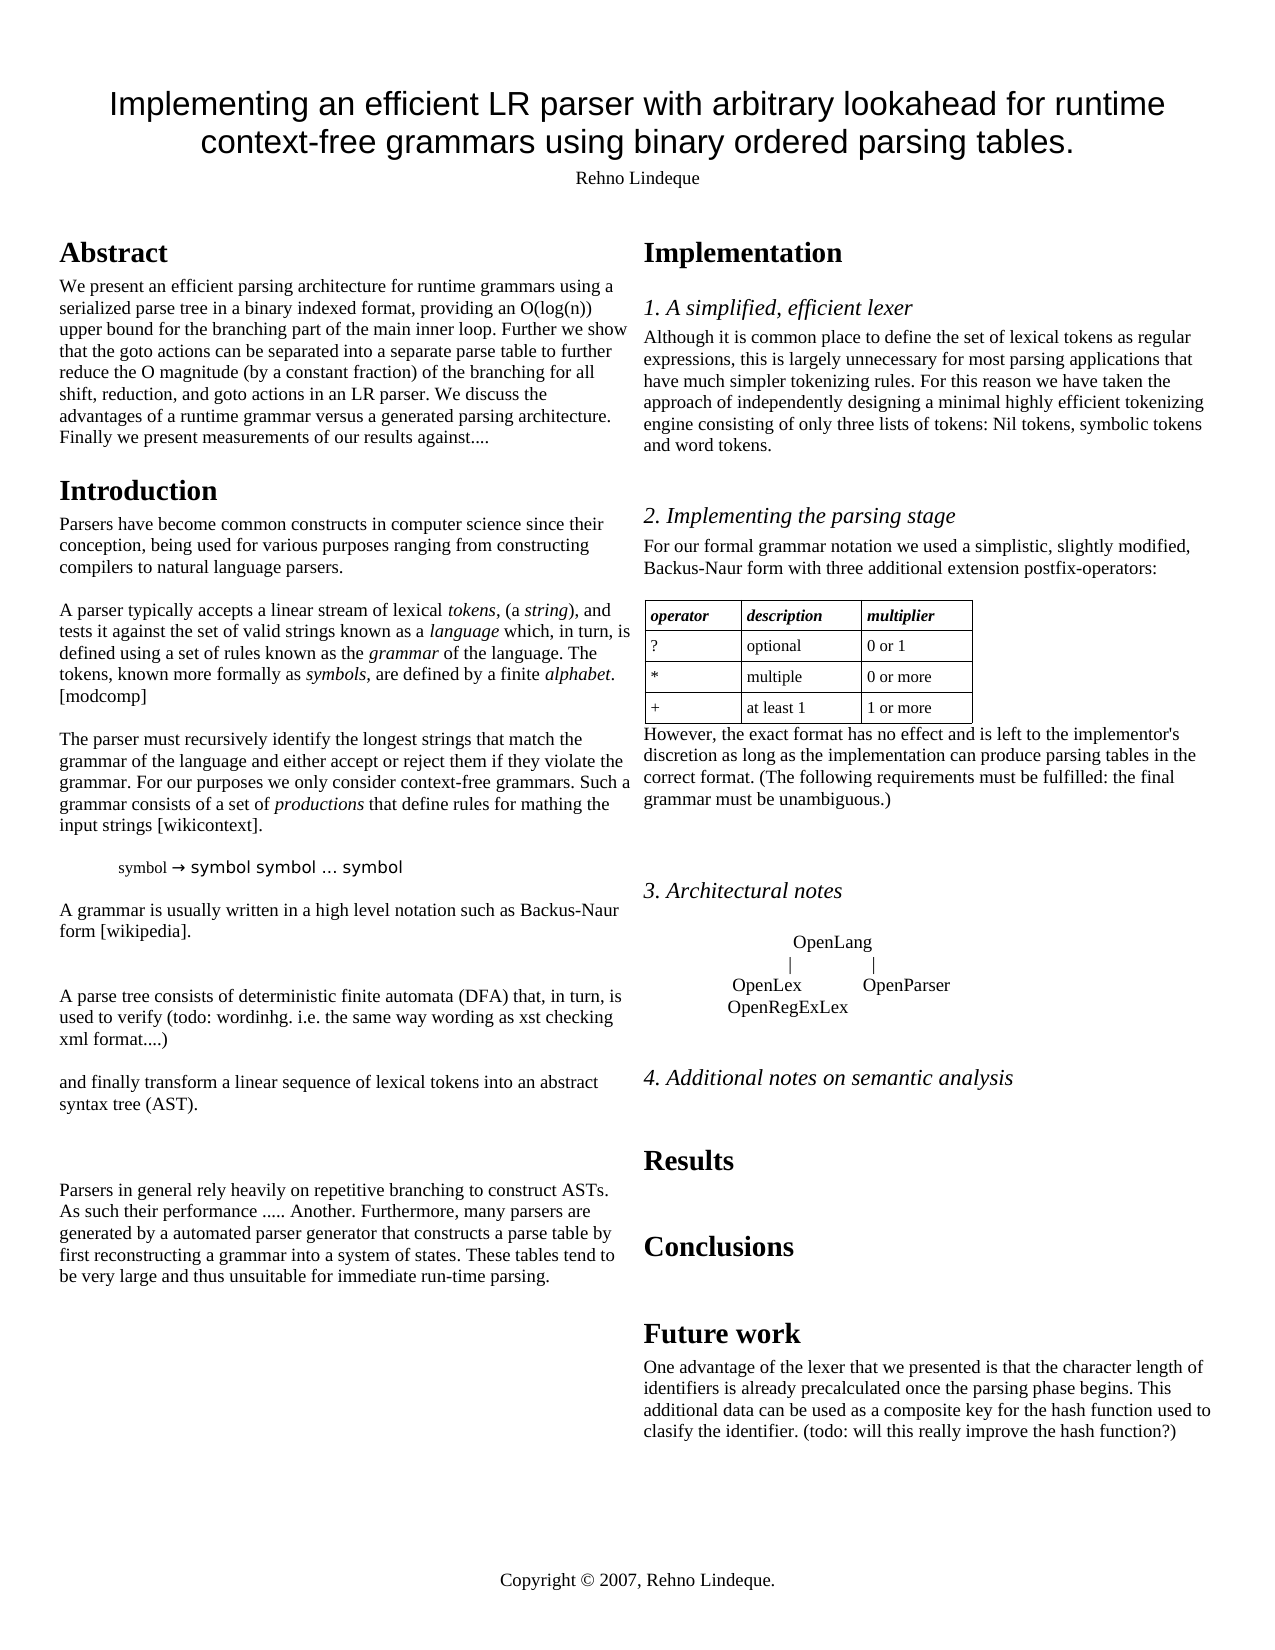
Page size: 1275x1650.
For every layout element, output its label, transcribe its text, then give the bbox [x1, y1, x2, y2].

title Implementing an efficient LR parser with arbitrary lookahead for runtime context-free grammars using binary ordered parsing tables. [59, 84, 1216, 161]
text Although it is common place to define the set of lexical tokens as regular expressions, this is largely unnecessary for most parsing applications that have much simpler tokenizing rules. For this reason we have taken the approach of independently designing a minimal highly efficient tokenizing engine consisting of only three lists of tokens: Nil tokens, symbolic tokens and word tokens. [643, 326, 1216, 456]
text A parser typically accepts a linear stream of lexical tokens, (a string), and tests it against the set of valid strings known as a language which, in turn, is defined using a set of rules known as the grammar of the language. The tokens, known more formally as symbols, are defined by a finite alphabet. [modcomp] [59, 599, 632, 706]
subtitle Implementation [643, 235, 1216, 269]
text A parse tree consists of deterministic finite automata (DFA) that, in turn, is used to verify (todo: wordinhg. i.e. the same way wording as xst checking xml format....) [59, 985, 632, 1049]
text | | [643, 953, 1216, 974]
subtitle 3. Architectural notes [643, 877, 1216, 903]
table_cell multiple [742, 662, 861, 692]
subtitle Results [643, 1143, 1216, 1177]
text A grammar is usually written in a high level notation such as Backus-Naur form [wikipedia]. [59, 898, 632, 942]
subtitle Future work [643, 1316, 1216, 1349]
subtitle 4. Additional notes on semantic analysis [643, 1064, 1216, 1090]
subtitle Conclusions [643, 1229, 1216, 1263]
table_cell 0 or 1 [862, 631, 972, 661]
table_cell 0 or more [862, 662, 972, 692]
table_header multiplier [862, 601, 972, 630]
text Parsers in general rely heavily on repetitive branching to construct ASTs. As such their performance ..... Another. Furthermore, many parsers are generated by a automated parser generator that constructs a parse table by first reconstructing a grammar into a system of states. These tables tend to be very large and thus unsuitable for immediate run-time parsing. [59, 1179, 632, 1287]
table_header description [742, 601, 861, 630]
text OpenLang [643, 931, 1216, 953]
text However, the exact format has no effect and is left to the implementor's discretion as long as the implementation can produce parsing tables in the correct format. (The following requirements must be fulfilled: the final grammar must be unambiguous.) [643, 723, 1216, 809]
table_cell at least 1 [742, 693, 861, 723]
text Rehno Lindeque [59, 167, 1216, 189]
subtitle Introduction [59, 473, 632, 506]
text One advantage of the lexer that we presented is that the character length of identifiers is already precalculated once the parsing phase begins. This additional data can be used as a composite key for the hash function used to clasify the identifier. (todo: will this really improve the hash function?) [643, 1356, 1216, 1442]
subtitle 2. Implementing the parsing stage [643, 502, 1216, 529]
text and finally transform a linear sequence of lexical tokens into an abstract syntax tree (AST). [59, 1071, 632, 1114]
subtitle Abstract [59, 235, 632, 269]
table_cell * [646, 662, 741, 692]
text symbol → symbol symbol ... symbol [118, 857, 632, 877]
table_cell optional [742, 631, 861, 661]
text We present an efficient parsing architecture for runtime grammars using a serialized parse tree in a binary indexed format, providing an O(log(n)) upper bound for the branching part of the main inner loop. Further we show that the goto actions can be separated into a separate parse table to further reduce the O magnitude (by a constant fraction) of the branching for all shift, reduction, and goto actions in an LR parser. We discuss the advantages of a runtime grammar versus a generated parsing architecture. Finally we present measurements of our results against.... [59, 275, 632, 448]
text OpenRegExLex [643, 996, 1216, 1017]
subtitle 1. A simplified, efficient lexer [643, 294, 1216, 320]
text For our formal grammar notation we used a simplistic, slightly modified, Backus-Naur form with three additional extension postfix-operators: [643, 535, 1216, 578]
table_cell + [646, 693, 741, 723]
table_cell ? [646, 631, 741, 661]
text Parsers have become common constructs in computer science since their conception, being used for various purposes ranging from constructing compilers to natural language parsers. [59, 512, 632, 577]
table_cell 1 or more [862, 693, 972, 723]
table_header operator [646, 601, 741, 630]
text OpenLex OpenParser [643, 974, 1216, 996]
text The parser must recursively identify the longest strings that match the grammar of the language and either accept or reject them if they violate the grammar. For our purposes we only consider context-free grammars. Such a grammar consists of a set of productions that define rules for mathing the input strings [wikicontext]. [59, 728, 632, 836]
